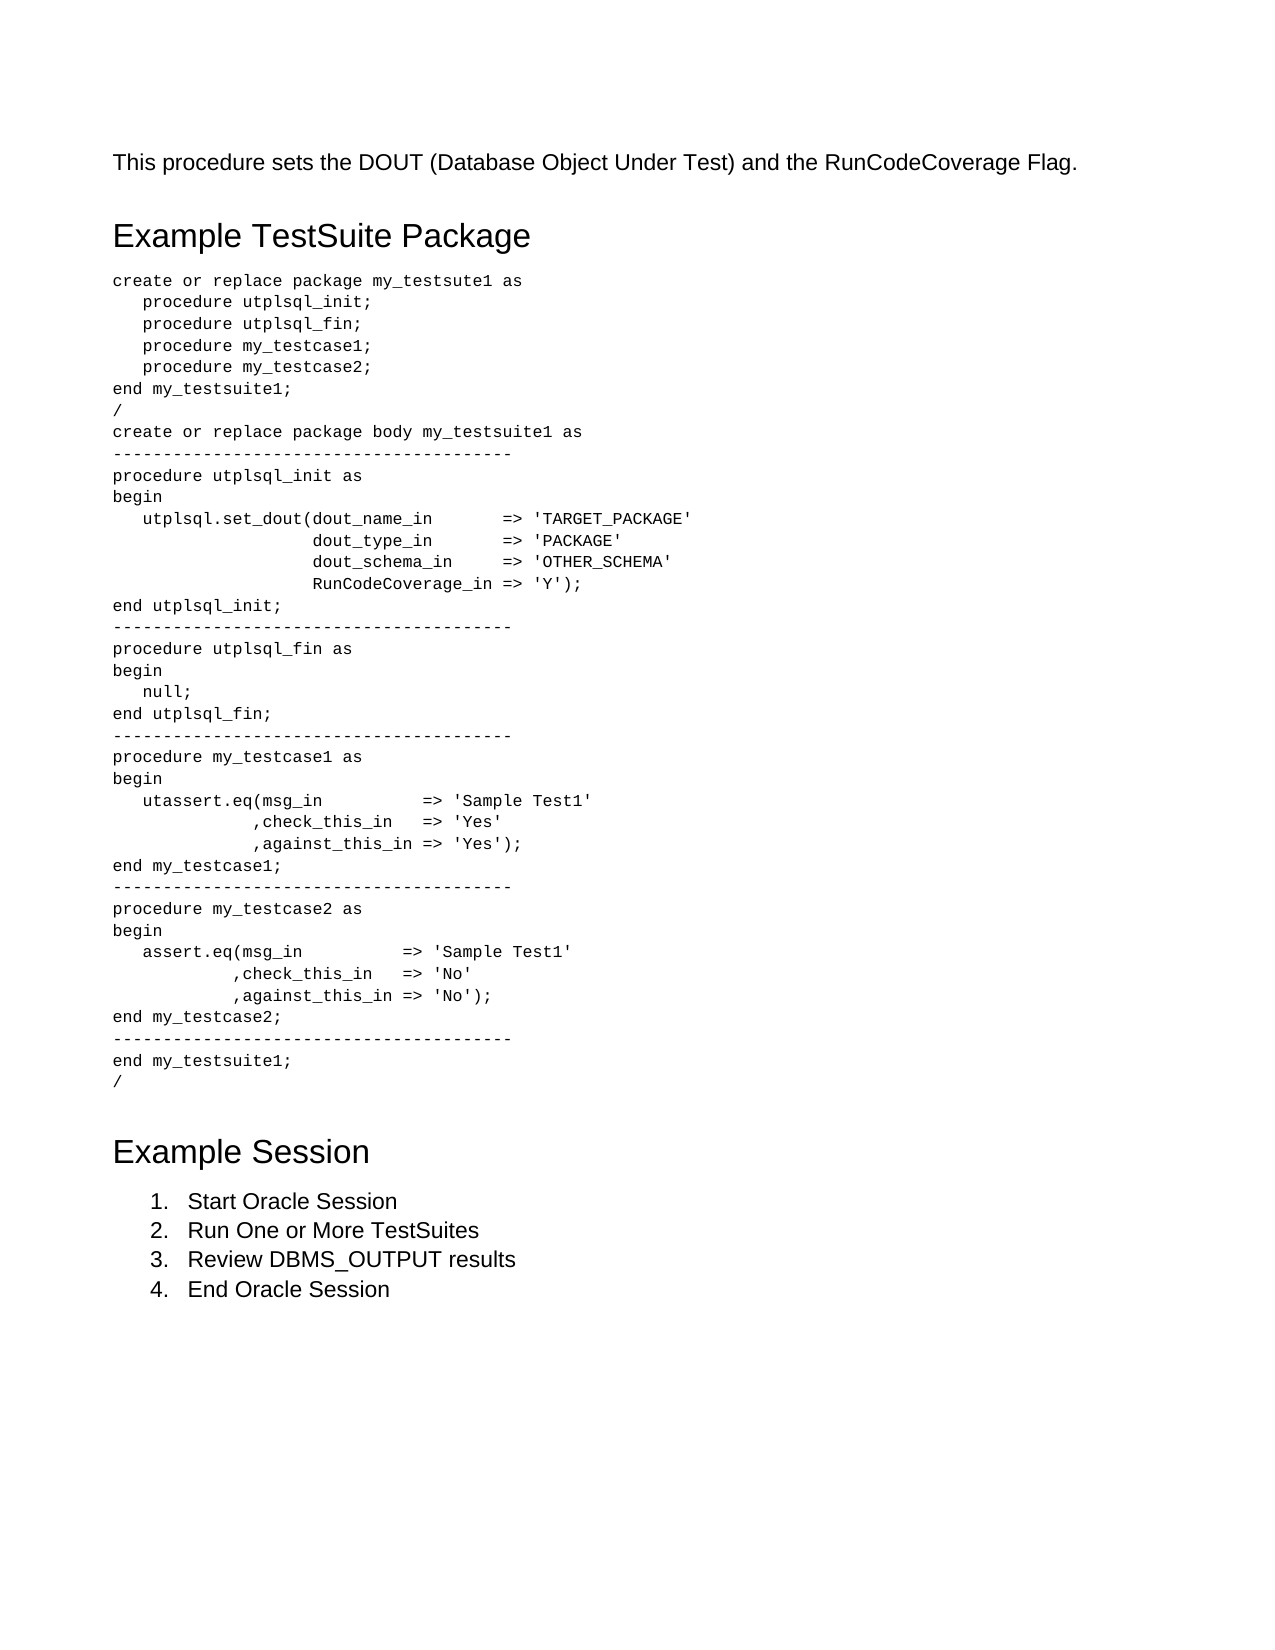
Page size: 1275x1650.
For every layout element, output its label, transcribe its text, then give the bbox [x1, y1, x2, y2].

text utplsql.set_dout(dout_name_in => 'TARGET_PACKAGE' [112, 511, 1162, 529]
text create or replace package my_testsute1 as [112, 272, 1162, 291]
text ---------------------------------------- [112, 1031, 1162, 1049]
text ---------------------------------------- [112, 619, 1162, 638]
subtitle Example TestSuite Package [112, 217, 1162, 254]
list Review DBMS_OUTPUT results [150, 1247, 1162, 1273]
text ---------------------------------------- [112, 446, 1162, 464]
text end my_testcase2; [112, 1009, 1162, 1028]
text ---------------------------------------- [112, 727, 1162, 746]
text end my_testsuite1; [112, 1052, 1162, 1071]
text null; [112, 684, 1162, 703]
list Start Oracle Session [150, 1188, 1162, 1214]
text ,check_this_in => 'No' [112, 966, 1162, 984]
text end my_testsuite1; [112, 381, 1162, 399]
text assert.eq(msg_in => 'Sample Test1' [112, 944, 1162, 963]
text ,check_this_in => 'Yes' [112, 814, 1162, 833]
text ---------------------------------------- [112, 879, 1162, 898]
text begin [112, 771, 1162, 789]
text procedure my_testcase1 as [112, 749, 1162, 768]
text RunCodeCoverage_in => 'Y'); [112, 576, 1162, 594]
text utassert.eq(msg_in => 'Sample Test1' [112, 792, 1162, 811]
list End Oracle Session [150, 1276, 1162, 1302]
text begin [112, 922, 1162, 941]
text / [112, 1074, 1162, 1093]
text procedure utplsql_init as [112, 467, 1162, 486]
text ,against_this_in => 'No'); [112, 987, 1162, 1006]
text procedure utplsql_fin as [112, 641, 1162, 659]
text dout_schema_in => 'OTHER_SCHEMA' [112, 554, 1162, 573]
text begin [112, 662, 1162, 681]
list Run One or More TestSuites [150, 1218, 1162, 1243]
text end utplsql_init; [112, 597, 1162, 616]
subtitle Example Session [112, 1133, 1162, 1170]
text end my_testcase1; [112, 857, 1162, 876]
text begin [112, 489, 1162, 508]
text end utplsql_fin; [112, 706, 1162, 724]
text ,against_this_in => 'Yes'); [112, 836, 1162, 854]
text procedure utplsql_init; [112, 294, 1162, 313]
text procedure utplsql_fin; [112, 316, 1162, 334]
text dout_type_in => 'PACKAGE' [112, 532, 1162, 551]
text procedure my_testcase2 as [112, 901, 1162, 919]
text procedure my_testcase1; [112, 337, 1162, 356]
text create or replace package body my_testsuite1 as [112, 424, 1162, 443]
text procedure my_testcase2; [112, 359, 1162, 378]
text / [112, 402, 1162, 421]
text This procedure sets the DOUT (Database Object Under Test) and the RunCodeCoverage Flag. [112, 150, 1162, 176]
